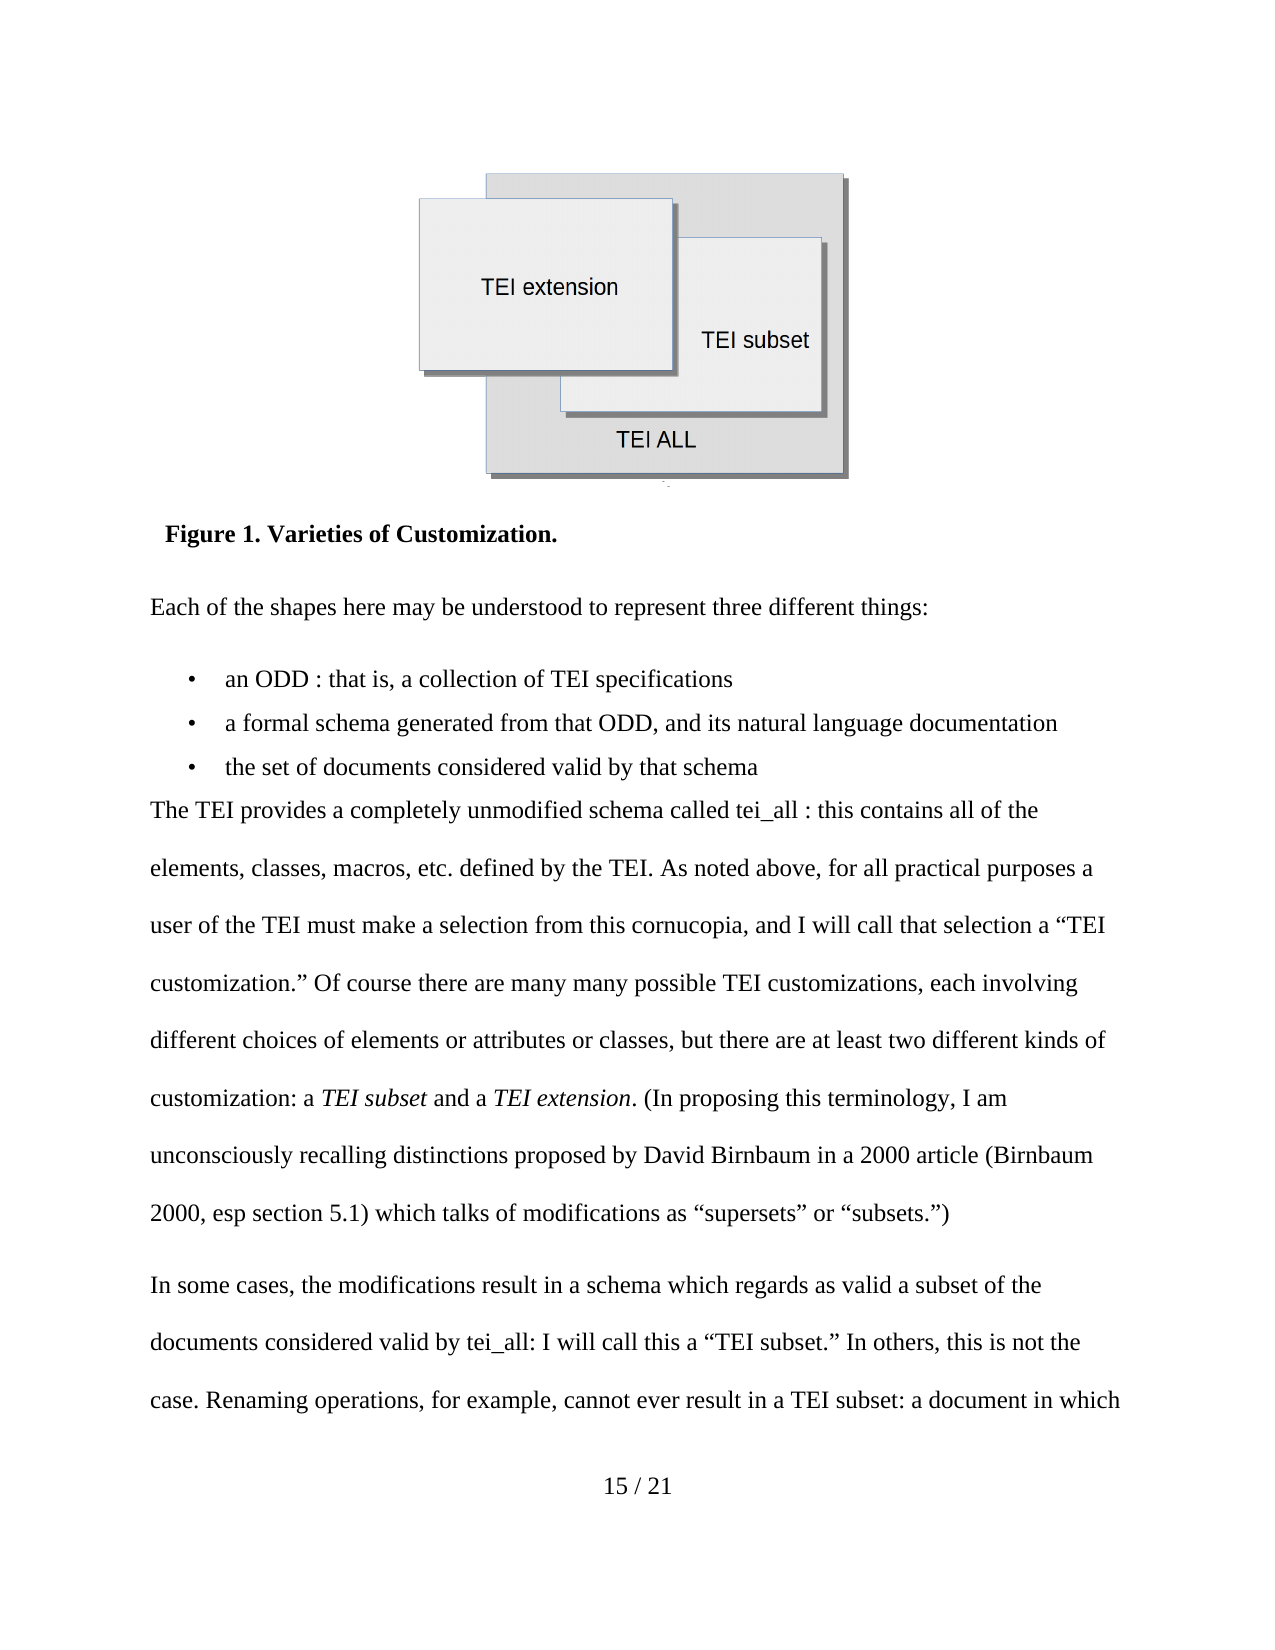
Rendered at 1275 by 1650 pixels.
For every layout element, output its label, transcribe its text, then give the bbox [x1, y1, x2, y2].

list an ODD : that is, a collection of TEI specifications [187, 664, 1125, 693]
text Figure 1. Varieties of Customization. [165, 519, 1125, 548]
text Each of the shapes here may be understood to represent three different things: [150, 592, 1125, 621]
list the set of documents considered valid by that schema [187, 752, 1125, 780]
list a formal schema generated from that ODD, and its natural language documentation [187, 708, 1125, 737]
text In some cases, the modifications result in a schema which regards as valid a subset of the documents considered valid by tei_all: I will call this a “TEI subset.” In others, this is not the case. Renaming operations, for example, cannot ever result in a TEI subset: a document in which [150, 1270, 1125, 1414]
picture [401, 150, 874, 505]
text The TEI provides a completely unmodified schema called tei_all : this contains all of the elements, classes, macros, etc. defined by the TEI. As noted above, for all practical purposes a user of the TEI must make a selection from this cornucopia, and I will call that selection a “TEI customization.” Of course there are many many possible TEI customizations, each involving different choices of elements or attributes or classes, but there are at least two different kinds of customization: a TEI subset and a TEI extension. (In proposing this terminology, I am unconsciously recalling distinctions proposed by David Birnbaum in a 2000 article (Birnbaum 2000, esp section 5.1) which talks of modifications as “supersets” or “subsets.”) [150, 795, 1125, 1226]
